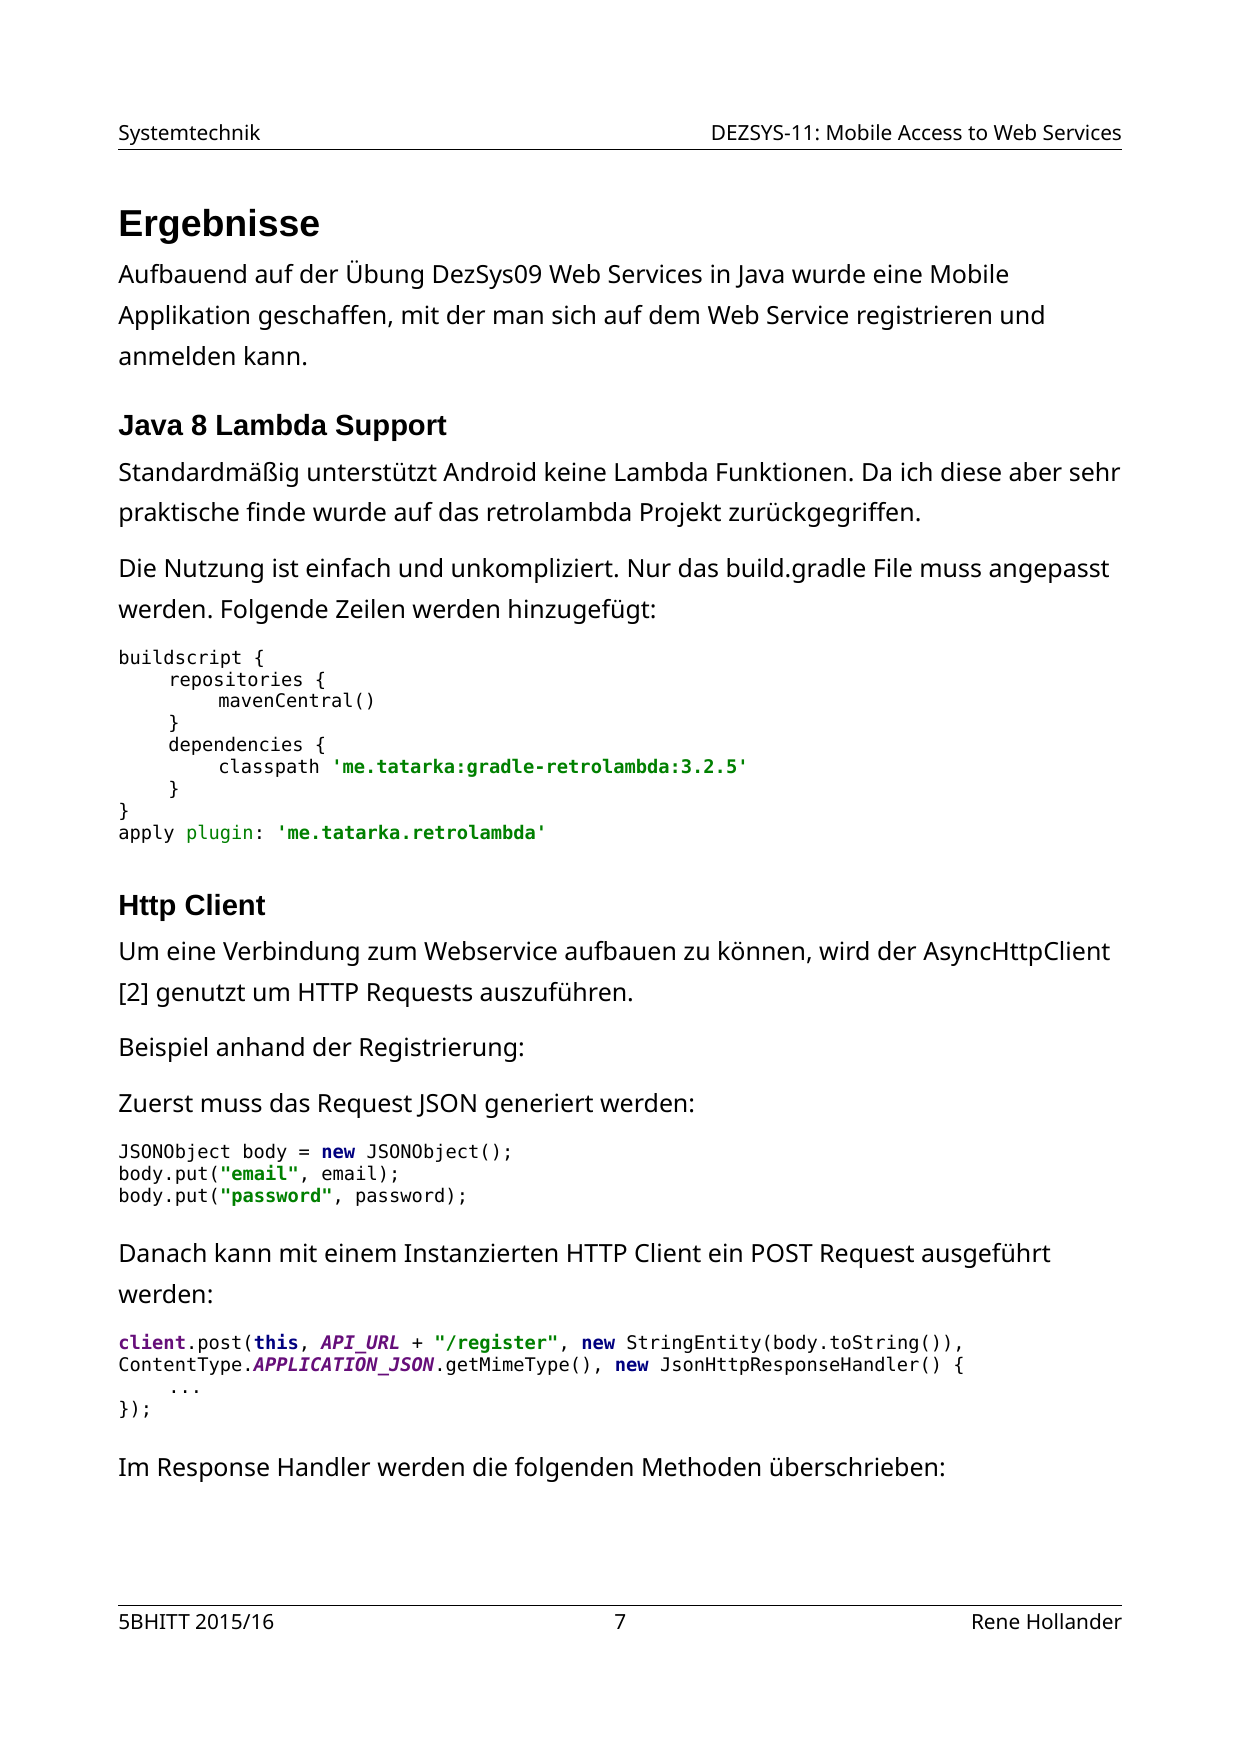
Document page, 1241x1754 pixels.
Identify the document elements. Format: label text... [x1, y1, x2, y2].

text apply plugin: 'me.tatarka.retrolambda' [118, 822, 1122, 844]
text classpath 'me.tatarka:gradle-retrolambda:3.2.5' [118, 756, 1122, 778]
text Danach kann mit einem Instanzierten HTTP Client ein POST Request ausgeführt werden: [118, 1236, 1122, 1311]
text JSONObject body = new JSONObject(); [118, 1141, 1122, 1163]
text Im Response Handler werden die folgenden Methoden überschrieben: [118, 1449, 1122, 1483]
text }); [118, 1398, 1122, 1420]
text Aufbauend auf der Übung DezSys09 Web Services in Java wurde eine Mobile Applikation geschaffen, mit der man sich auf dem Web Service registrieren und anmelden kann. [118, 257, 1122, 372]
text body.put("email", email); [118, 1163, 1122, 1184]
subtitle Java 8 Lambda Support [118, 408, 1122, 442]
text repositories { [118, 669, 1122, 691]
subtitle Ergebnisse [118, 201, 1122, 244]
text Um eine Verbindung zum Webservice aufbauen zu können, wird der AsyncHttpClient [2] genutzt um HTTP Requests auszuführen. [118, 934, 1122, 1009]
text } [118, 800, 1122, 822]
text Die Nutzung ist einfach und unkompliziert. Nur das build.gradle File muss angepasst werden. Folgende Zeilen werden hinzugefügt: [118, 551, 1122, 625]
text dependencies { [118, 734, 1122, 756]
text Beispiel anhand der Registrierung: [118, 1030, 1122, 1064]
text Standardmäßig unterstützt Android keine Lambda Funktionen. Da ich diese aber sehr praktische finde wurde auf das retrolambda Projekt zurückgegriffen. [118, 454, 1122, 529]
text body.put("password", password); [118, 1184, 1122, 1206]
text } [118, 778, 1122, 800]
text mavenCentral() [118, 691, 1122, 712]
text Zuerst muss das Request JSON generiert werden: [118, 1085, 1122, 1119]
subtitle Http Client [118, 888, 1122, 921]
text client.post(this, API_URL + "/register", new StringEntity(body.toString()), ContentType.APPLICATION_JSON.getMimeType(), new JsonHttpResponseHandler() { [118, 1332, 1122, 1376]
text } [118, 712, 1122, 734]
text ... [118, 1376, 1122, 1398]
text buildscript { [118, 647, 1122, 669]
